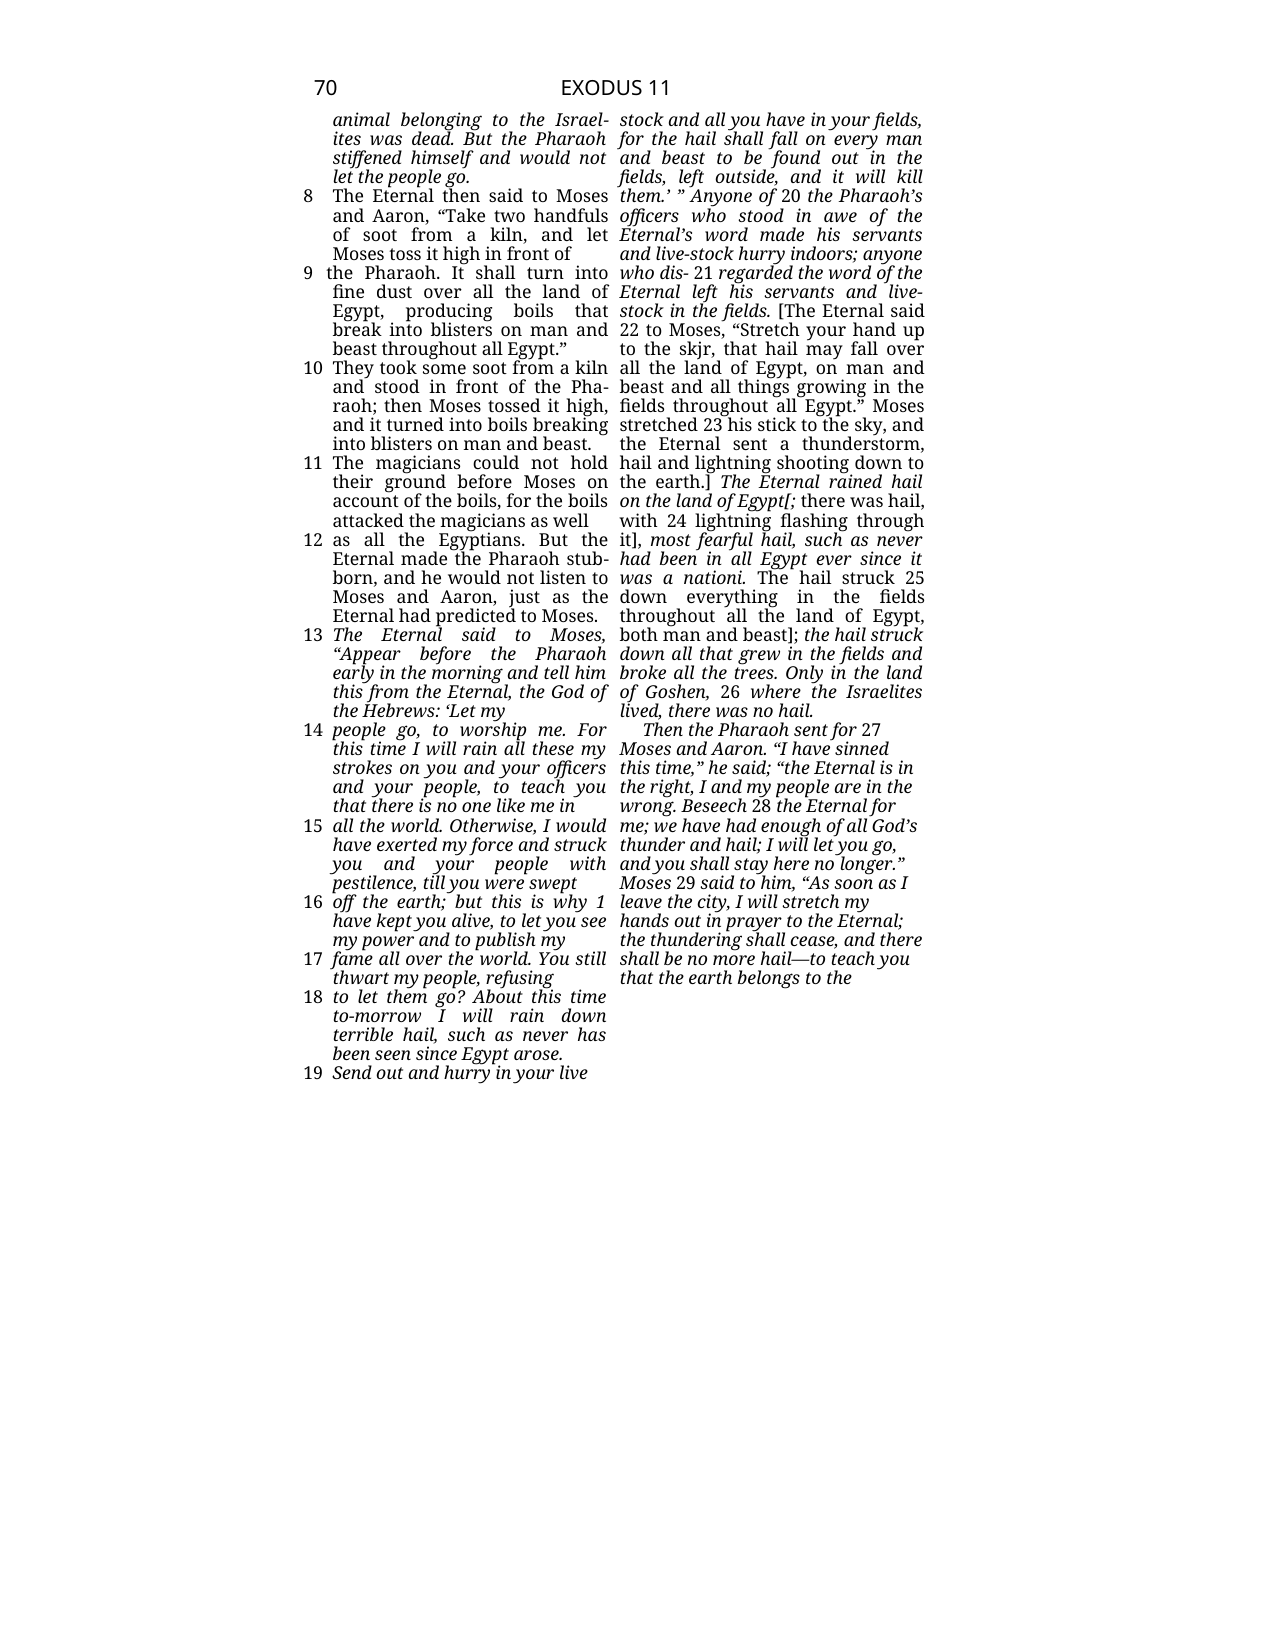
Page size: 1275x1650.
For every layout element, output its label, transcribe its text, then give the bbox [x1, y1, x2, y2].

list off the earth; but this is why 1 have kept you alive, to let you see my power and to publish my [303, 893, 609, 950]
list people go, to worship me. For this time I will rain all these my strokes on you and your officers and your people, to teach you that there is no one like me in [303, 721, 609, 817]
list to let them go? About this time to-morrow I will rain down terrible hail, such as never has been seen since Egypt arose. [303, 988, 609, 1064]
text animal belonging to the Israel­ites was dead. But the Pharaoh stiffened himself and would not let the people go. [332, 111, 609, 188]
list The magicians could not hold their ground before Moses on account of the boils, for the boils attacked the magicians as well [303, 454, 609, 531]
list Send out and hurry in your live­ [303, 1064, 609, 1084]
list The Eternal then said to Moses and Aaron, “Take two handfuls of soot from a kiln, and let Moses toss it high in front of [303, 188, 609, 264]
text Then the Pharaoh sent for 27 Moses and Aaron. “I have sinned this time,” he said; “the Eternal is in the right, I and my people are in the wrong. Beseech 28 the Eternal for me; we have had enough of all God’s thunder and hail; I will let you go, and you shall stay here no longer.” Moses 29 said to him, “As soon as I leave the city, I will stretch my hands out in prayer to the Eternal; the thundering shall cease, and there shall be no more hail—to teach you that the earth belongs to the [619, 721, 925, 988]
list the Pharaoh. It shall turn into fine dust over all the land of Egypt, producing boils that break into blisters on man and beast throughout all Egypt.” [303, 264, 609, 359]
text stock and all you have in your fields, for the hail shall fall on every man and beast to be found out in the fields, left outside, and it will kill them.’ ” Anyone of 20 the Pharaoh’s officers who stood in awe of the Eternal’s word made his servants and live-stock hurry indoors; anyone who dis- 21 regarded the word of the Eternal left his servants and live-stock in the fields. [The Eternal said 22 to Moses, “Stretch your hand up to the skjr, that hail may fall over all the land of Egypt, on man and beast and all things growing in the fields throughout all Egypt.” Moses stretched 23 his stick to the sky, and the Eternal sent a thunderstorm, hail and lightning shooting down to the earth.] The Eternal rained hail on the land of Egypt[; there was hail, with 24 lightning flashing through it], most fearful hail, such as never had been in all Egypt ever since it was a nationi. The hail struck 25 down everything in the fields throughout all the land of Egypt, both man and beast]; the hail struck down all that grew in the fields and broke all the trees. Only in the land of Goshen, 26 where the Israelites lived, there was no hail. [619, 111, 925, 721]
list The Eternal said to Moses, “Appear before the Pharaoh early in the morning and tell him this from the Eternal, the God of the Hebrews: ‘Let my [303, 626, 609, 721]
list fame all over the world. You still thwart my people, refusing [303, 950, 609, 988]
list all the world. Otherwise, I would have exerted my force and struck you and your people with pestilence, till you were swept [303, 817, 609, 893]
list as all the Egyptians. But the Eternal made the Pharaoh stub­born, and he would not listen to Moses and Aaron, just as the Eternal had predicted to Moses. [303, 531, 609, 626]
list They took some soot from a kiln and stood in front of the Pha­raoh; then Moses tossed it high, and it turned into boils breaking into blisters on man and beast. [303, 359, 609, 454]
